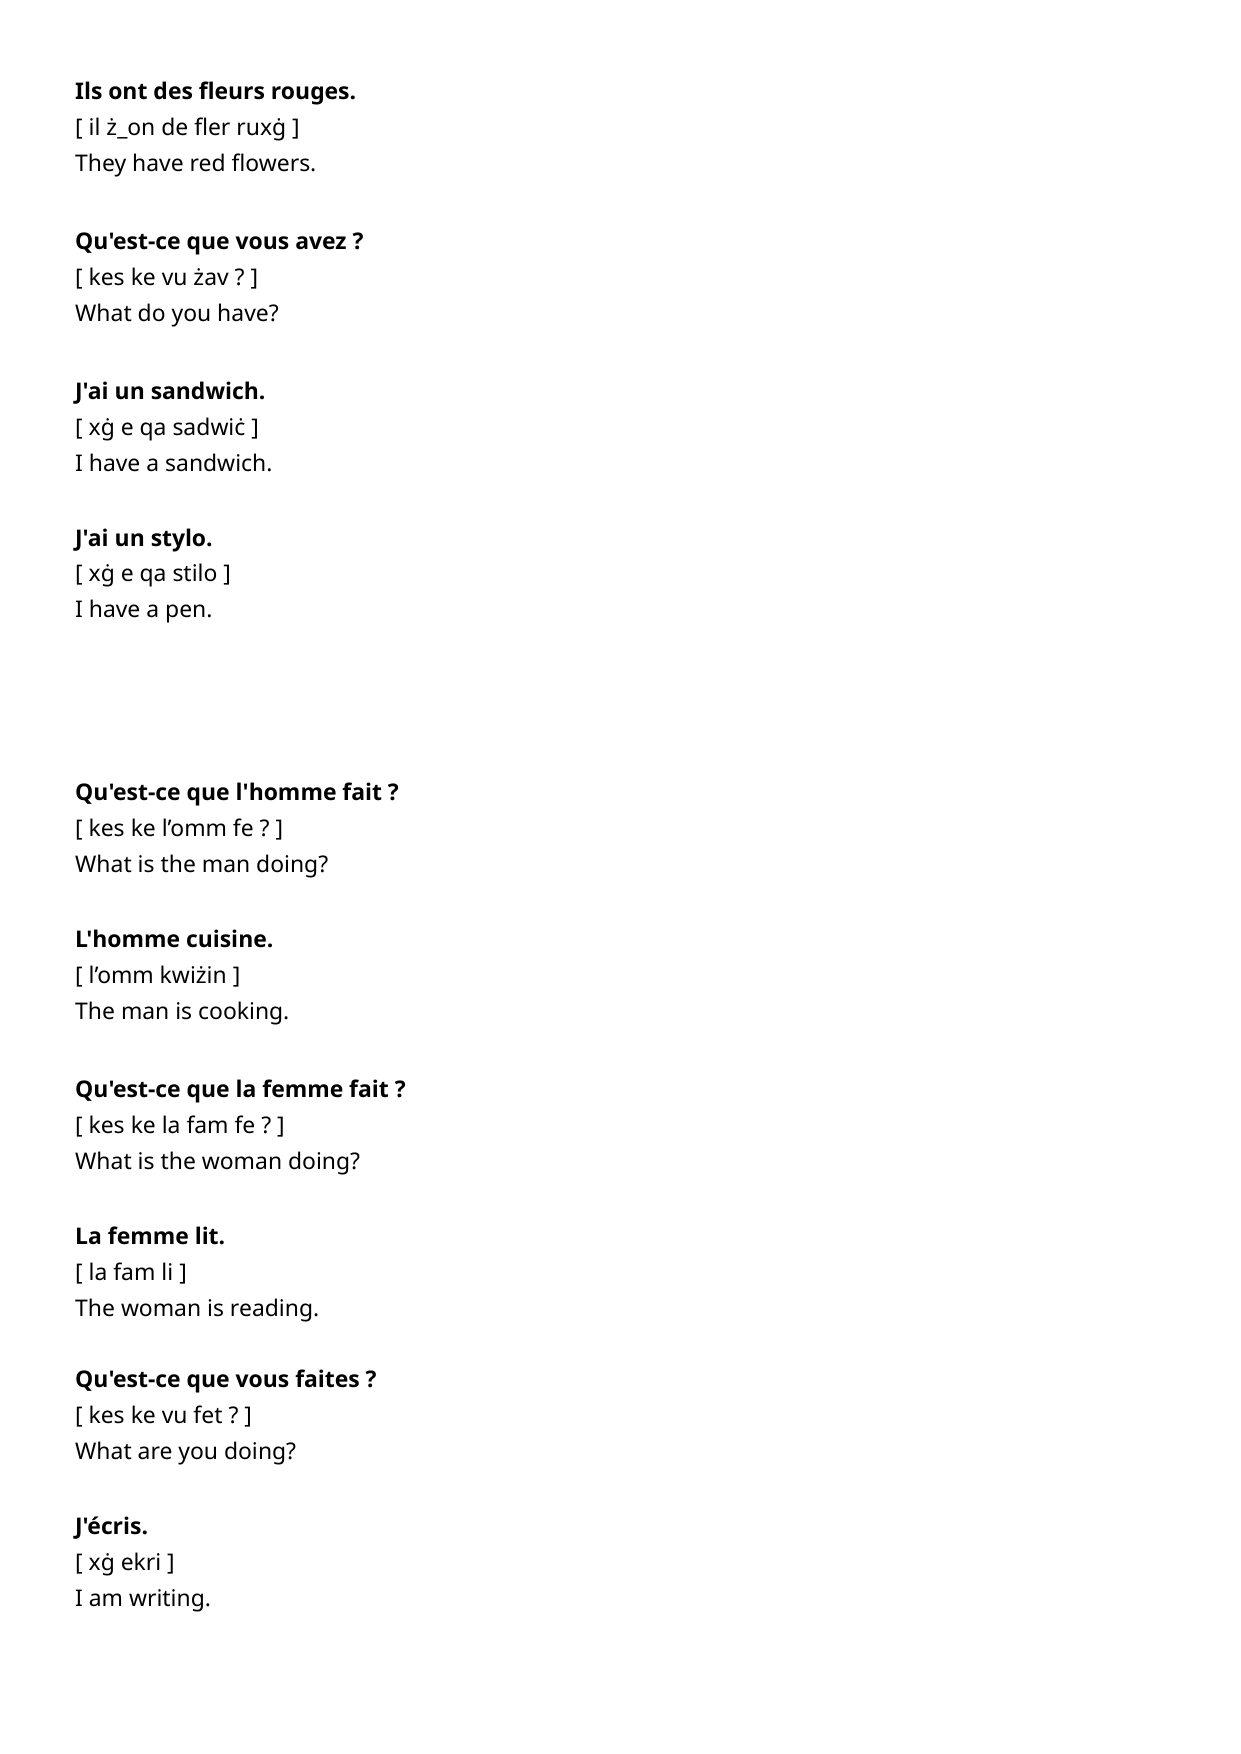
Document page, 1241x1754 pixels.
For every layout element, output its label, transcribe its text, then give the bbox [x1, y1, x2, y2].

text L'homme cuisine. [ l’omm kwiżin ] The man is cooking. [75, 923, 1165, 1026]
text J'écris. [ xġ ekri ] I am writing. [75, 1510, 1165, 1613]
text Qu'est-ce que l'homme fait ? [ kes ke l’omm fe ? ] What is the man doing? [75, 668, 1165, 879]
text La femme lit. [ la fam li ] The woman is reading. Qu'est-ce que vous faites ? [ kes ke vu fet ? ] What are you doing? [75, 1220, 1165, 1467]
text Ils ont des fleurs rouges. [ il ż_on de fler ruxġ ] They have red flowers. [75, 75, 1165, 178]
text Qu'est-ce que la femme fait ? [ kes ke la fam fe ? ] What is the woman doing? [75, 1073, 1165, 1176]
text J'ai un sandwich. [ xġ e qa sadwiċ ] I have a sandwich. [75, 374, 1165, 478]
text J'ai un stylo. [ xġ e qa stilo ] I have a pen. [75, 521, 1165, 624]
text Qu'est-ce que vous avez ? [ kes ke vu żav ? ] What do you have? [75, 225, 1165, 328]
